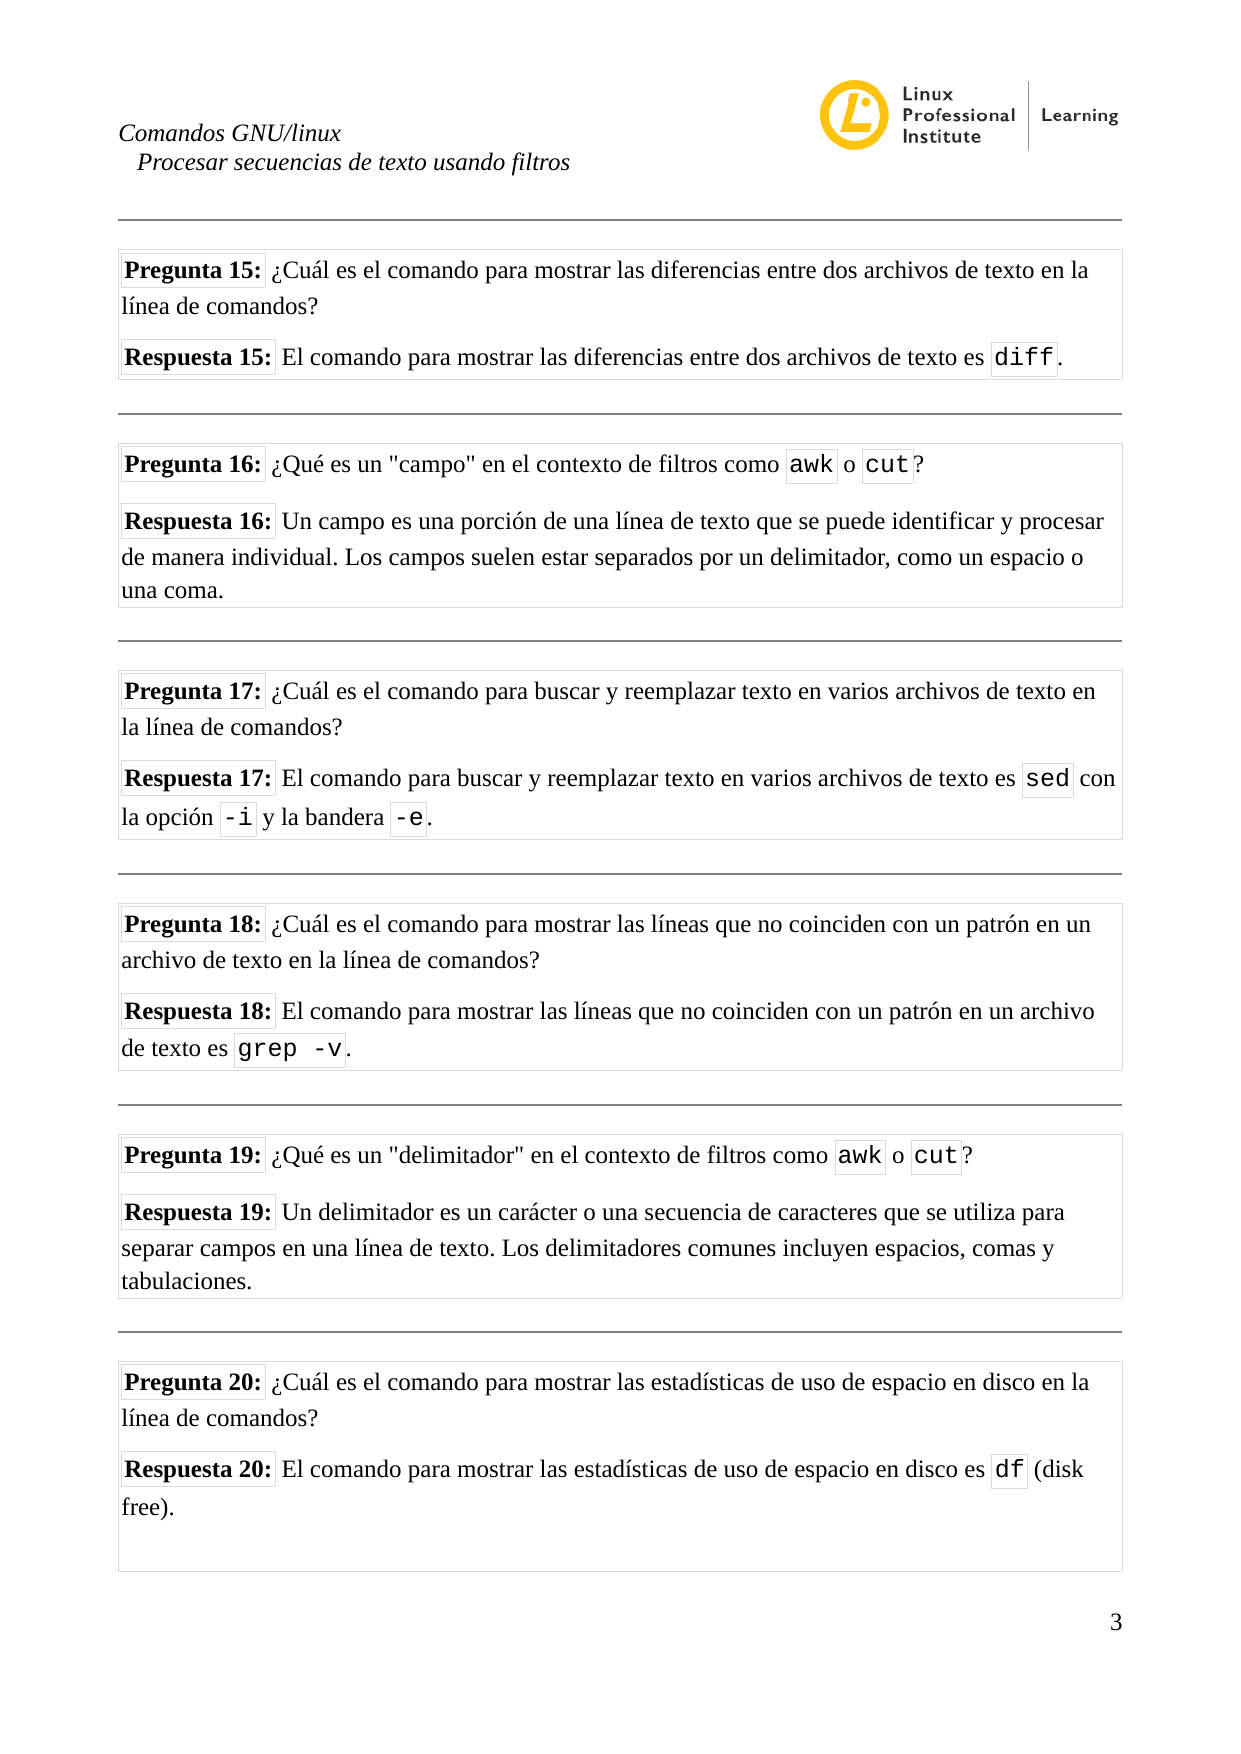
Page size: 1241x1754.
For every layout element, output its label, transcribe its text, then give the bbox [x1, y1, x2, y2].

text Pregunta 15: ¿Cuál es el comando para mostrar las diferencias entre dos archivos de texto en la línea de comandos? [119, 250, 1122, 320]
text Pregunta 17: ¿Cuál es el comando para buscar y reemplazar texto en varios archivos de texto en la línea de comandos? [119, 671, 1122, 741]
text Respuesta 19: Un delimitador es un carácter o una secuencia de caracteres que se utiliza para separar campos en una línea de texto. Los delimitadores comunes incluyen espacios, comas y tabulaciones. [119, 1191, 1122, 1298]
text Respuesta 16: Un campo es una porción de una línea de texto que se puede identificar y procesar de manera individual. Los campos suelen estar separados por un delimitador, como un espacio o una coma. [119, 500, 1122, 607]
text Respuesta 17: El comando para buscar y reemplazar texto en varios archivos de texto es sed con la opción -i y la bandera -e. [119, 757, 1122, 839]
text Respuesta 18: El comando para mostrar las líneas que no coinciden con un patrón en un archivo de texto es grep -v. [119, 990, 1122, 1070]
text Pregunta 19: ¿Qué es un "delimitador" en el contexto de filtros como awk o cut? [119, 1135, 1122, 1174]
text Respuesta 15: El comando para mostrar las diferencias entre dos archivos de texto es diff. [119, 336, 1122, 379]
picture [819, 79, 1119, 151]
text Pregunta 20: ¿Cuál es el comando para mostrar las estadísticas de uso de espacio en disco en la línea de comandos? [119, 1362, 1122, 1432]
text Pregunta 18: ¿Cuál es el comando para mostrar las líneas que no coinciden con un patrón en un archivo de texto en la línea de comandos? [119, 904, 1122, 974]
text Pregunta 16: ¿Qué es un "campo" en el contexto de filtros como awk o cut? [119, 444, 1122, 483]
text Respuesta 20: El comando para mostrar las estadísticas de uso de espacio en disco es df (disk free). [119, 1448, 1122, 1521]
